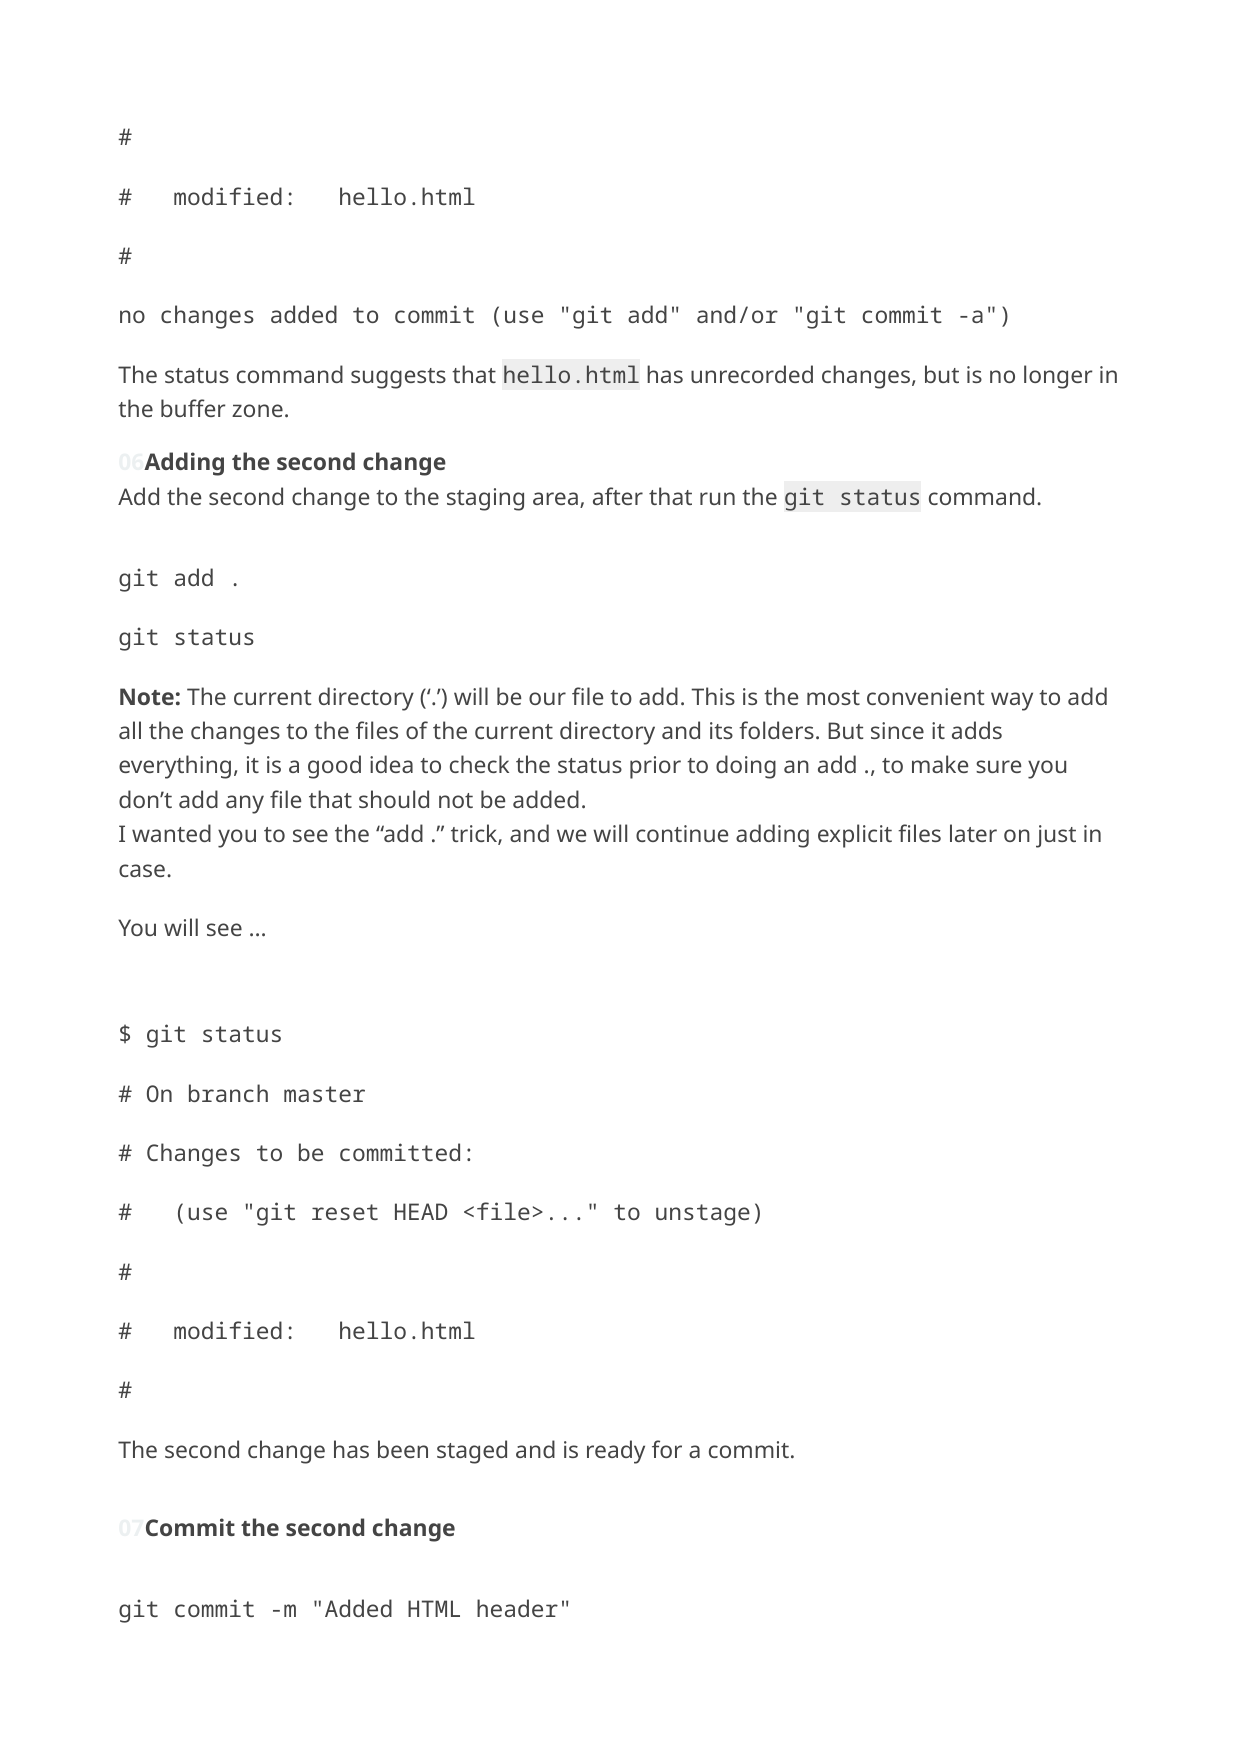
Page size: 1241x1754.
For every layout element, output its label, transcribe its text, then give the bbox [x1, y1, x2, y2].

text # [118, 118, 1122, 152]
subtitle 06Adding the second change [118, 424, 1122, 477]
text Note: The current directory (‘.’) will be our file to add. This is the most convenient way to add all the changes to the files of the current directory and its folders. But since it adds everything, it is a good idea to check the status prior to doing an add ., to make sure you don’t add any file that should not be added. [118, 677, 1122, 815]
subtitle RUN: [118, 1559, 1122, 1590]
text # modified: hello.html [118, 177, 1122, 212]
text # Changes to be committed: [118, 1134, 1122, 1168]
text Add the second change to the staging area, after that run the git status command. [118, 477, 1122, 512]
text The second change has been staged and is ready for a commit. [118, 1431, 1122, 1465]
text You will see … [118, 909, 1122, 943]
text git status [118, 618, 1122, 652]
text no changes added to commit (use "git add" and/or "git commit -a") [118, 296, 1122, 331]
text git commit -m "Added HTML header" [118, 1590, 1122, 1624]
text $ git status [118, 1015, 1122, 1049]
subtitle RUN: [118, 527, 1122, 559]
text # [118, 1371, 1122, 1406]
text The status command suggests that hello.html has unrecorded changes, but is no longer in the buffer zone. [118, 356, 1122, 424]
text # [118, 237, 1122, 271]
text # [118, 1252, 1122, 1287]
text # (use "git reset HEAD <file>..." to unstage) [118, 1193, 1122, 1227]
text # modified: hello.html [118, 1312, 1122, 1346]
subtitle 07Commit the second change [118, 1490, 1122, 1543]
text # On branch master [118, 1074, 1122, 1109]
text I wanted you to see the “add .” trick, and we will continue adding explicit files later on just in case. [118, 815, 1122, 884]
text git add . [118, 559, 1122, 593]
subtitle RESULT: [118, 984, 1122, 1015]
